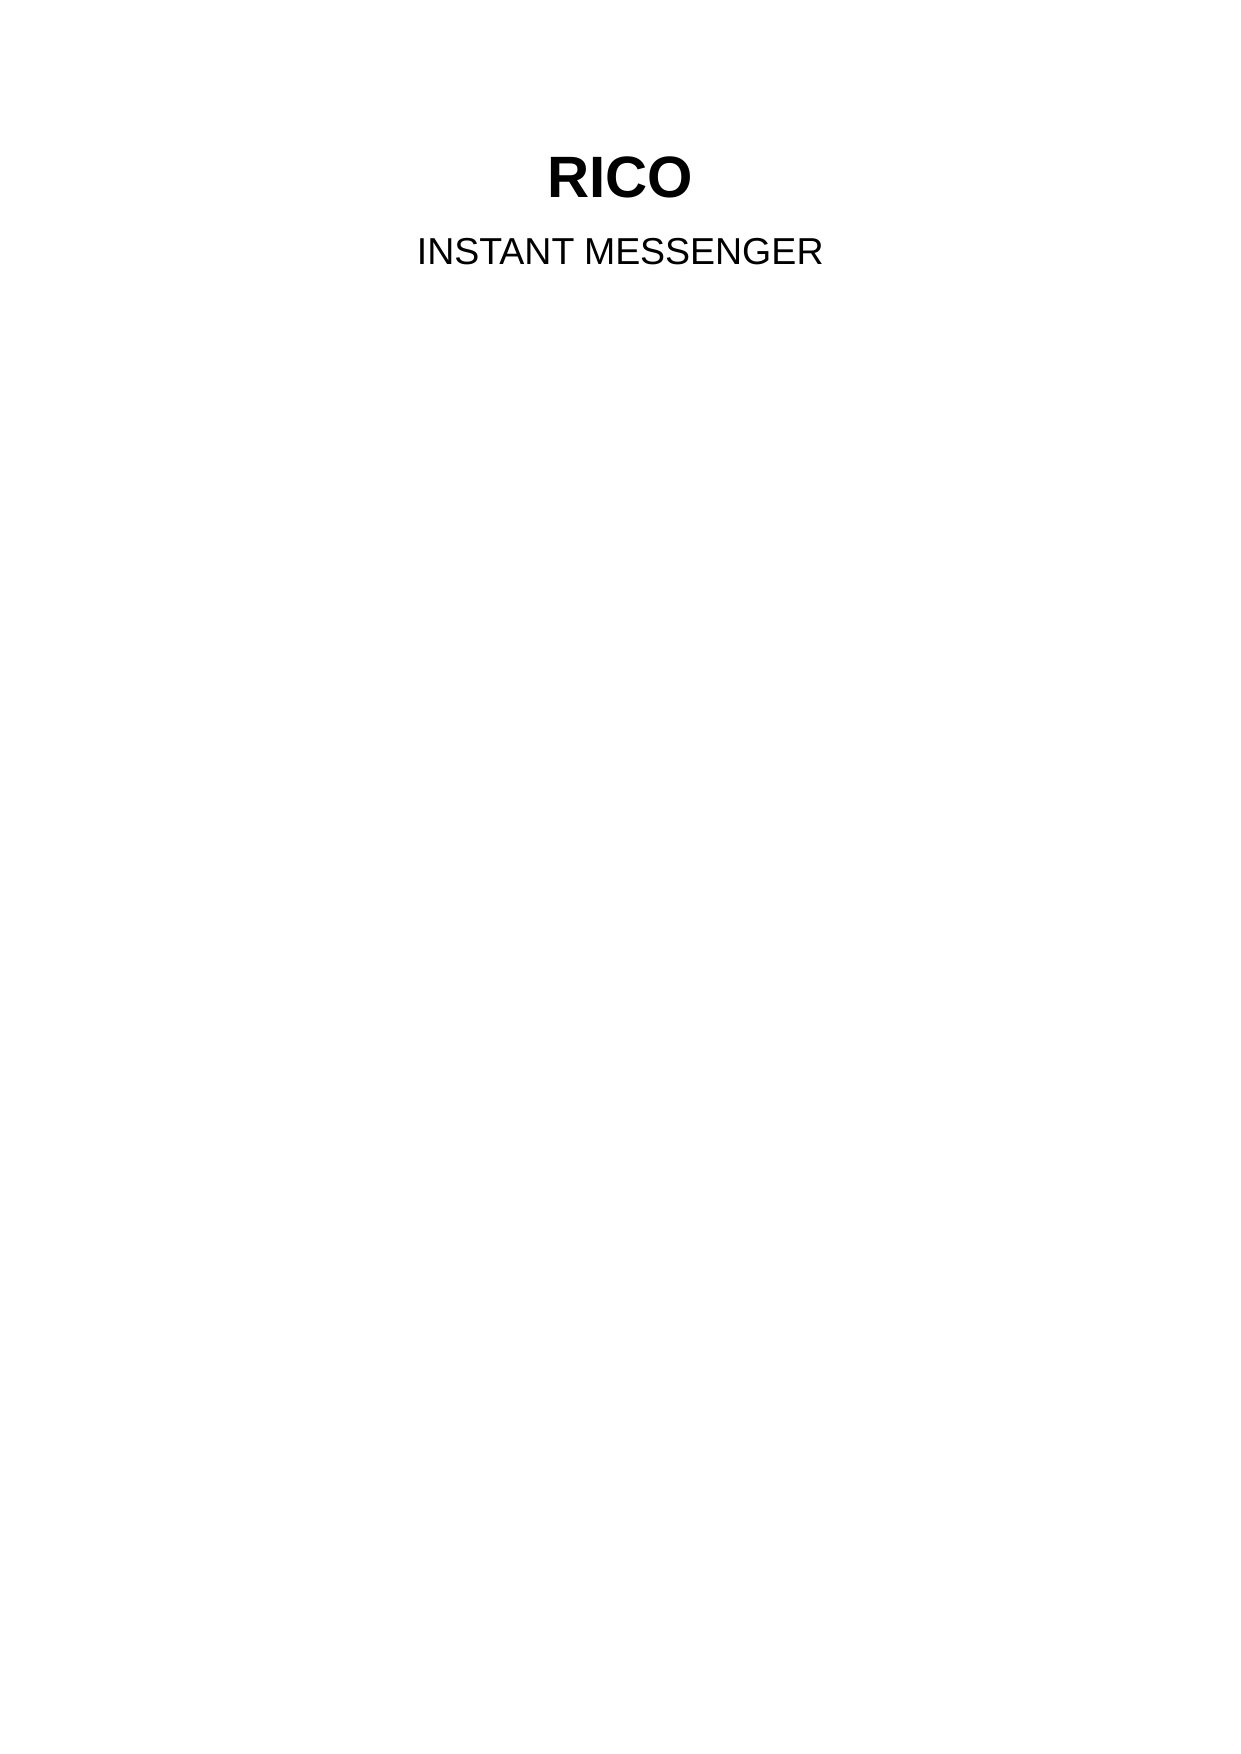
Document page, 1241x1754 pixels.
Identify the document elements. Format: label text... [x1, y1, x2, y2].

title RICO [118, 143, 1122, 210]
subtitle INSTANT MESSENGER [118, 229, 1122, 272]
